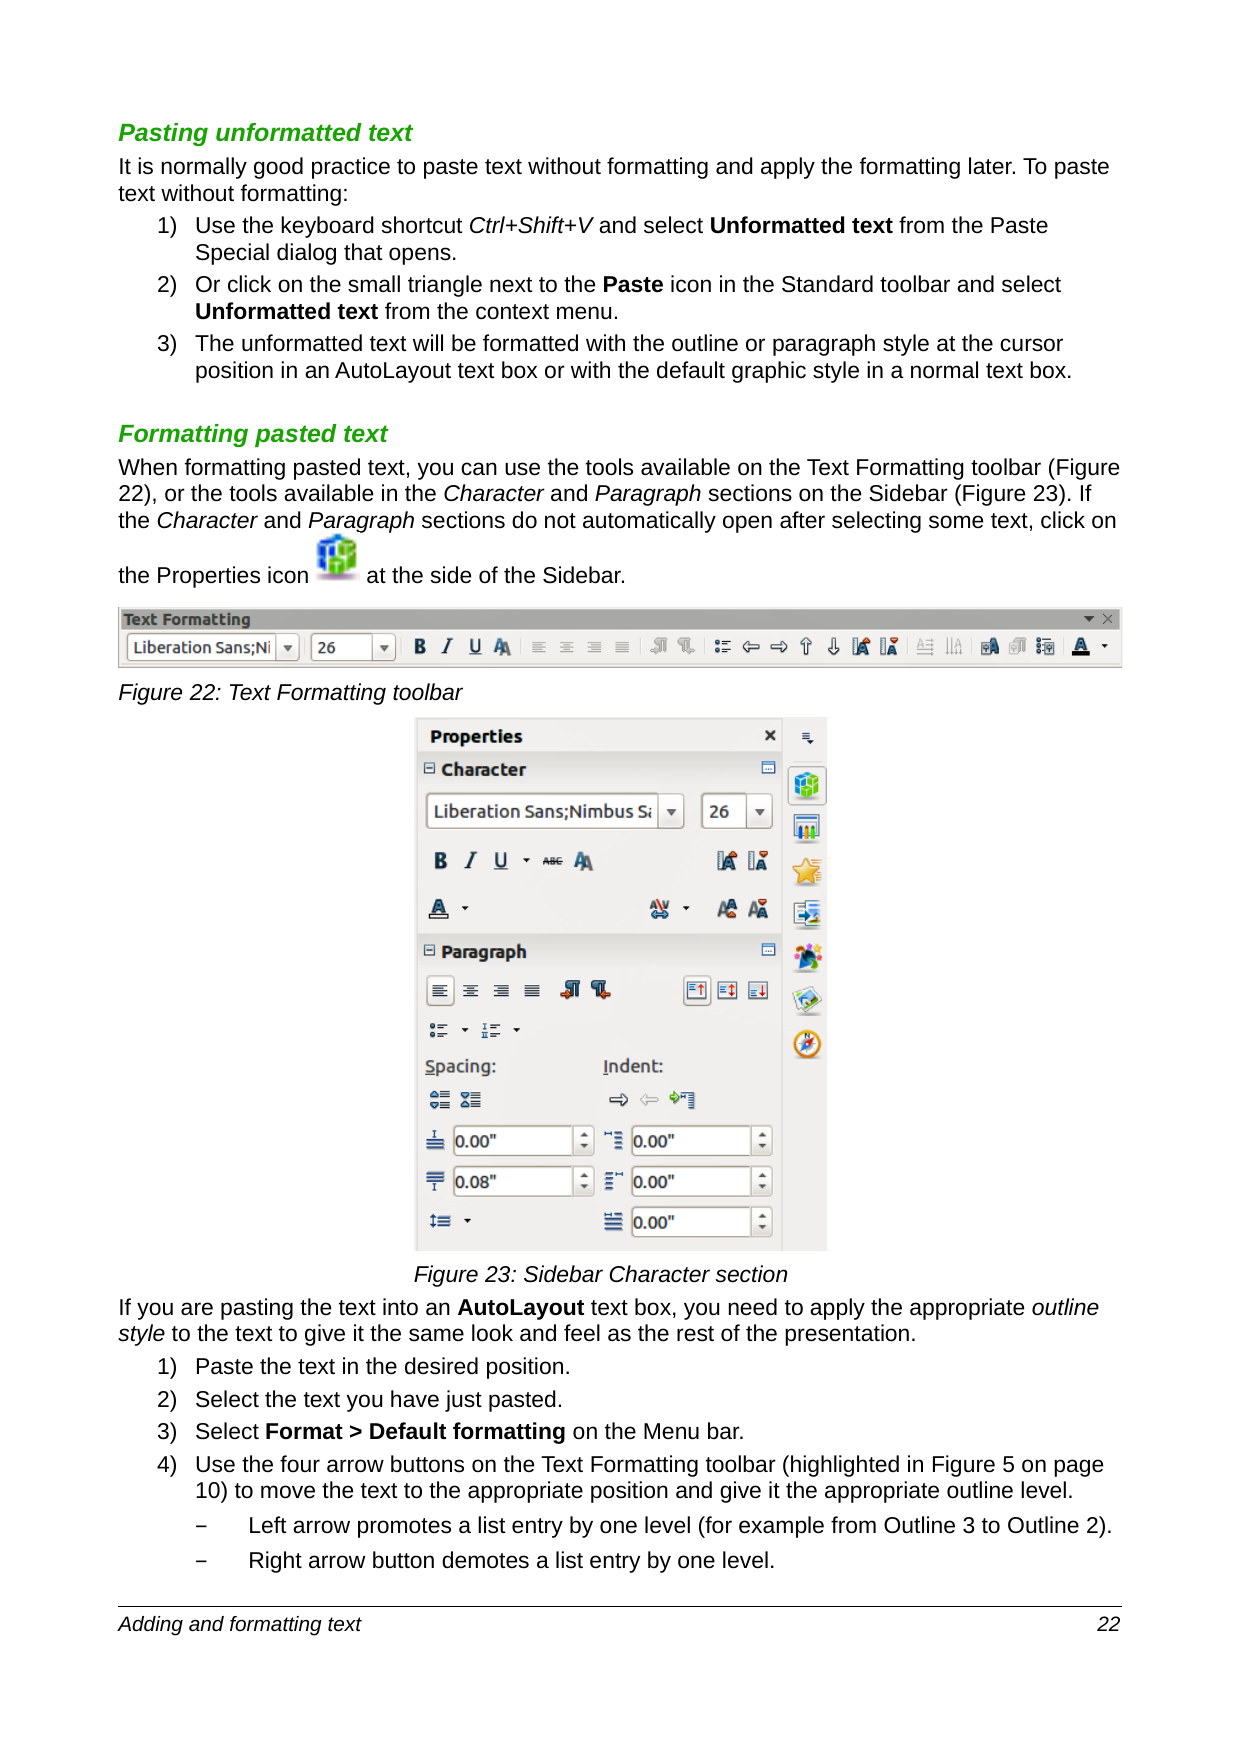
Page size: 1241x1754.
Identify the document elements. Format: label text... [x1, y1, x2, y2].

text Figure 23: Sidebar Character section [413, 1261, 827, 1287]
picture [315, 532, 360, 584]
list The unformatted text will be formatted with the outline or paragraph style at the cursor position in an AutoLayout text box or with the default graphic style in a normal text box. [177, 330, 1122, 383]
picture [118, 607, 1123, 668]
list If you are pasting the text into an AutoLayout text box, you need to apply the appropriate outline style to the text to give it the same look and feel as the rest of the presentation. [118, 1294, 1122, 1347]
list Paste the text in the desired position. [177, 1353, 1122, 1379]
text When formatting pasted text, you can use the tools available on the Text Formatting toolbar (Figure 22), or the tools available in the Character and Paragraph sections on the Sidebar (Figure 23). If the Character and Paragraph sections do not automatically open after selecting some text, click on the Properties icon at the side of the Sidebar. [118, 454, 1122, 588]
list Or click on the small triangle next to the Paste icon in the Standard toolbar and select Unformatted text from the context menu. [177, 271, 1122, 324]
subtitle Pasting unformatted text [118, 118, 1122, 147]
list Left arrow promotes a list entry by one level (for example from Outline 3 to Outline 2). [195, 1510, 1122, 1539]
text Figure 22: Text Formatting toolbar [118, 679, 1122, 705]
list It is normally good practice to paste text without formatting and apply the formatting later. To paste text without formatting: [118, 153, 1122, 206]
subtitle Formatting pasted text [118, 419, 1122, 447]
picture [413, 717, 827, 1251]
list Right arrow button demotes a list entry by one level. [195, 1545, 1122, 1574]
list Select Format > Default formatting on the Menu bar. [177, 1418, 1122, 1445]
list Use the keyboard shortcut Ctrl+Shift+V and select Unformatted text from the Paste Special dialog that opens. [177, 212, 1122, 265]
list Use the four arrow buttons on the Text Formatting toolbar (highlighted in Figure 5 on page 10) to move the text to the appropriate position and give it the appropriate outline level. [177, 1451, 1122, 1504]
list Select the text you have just pasted. [177, 1386, 1122, 1412]
